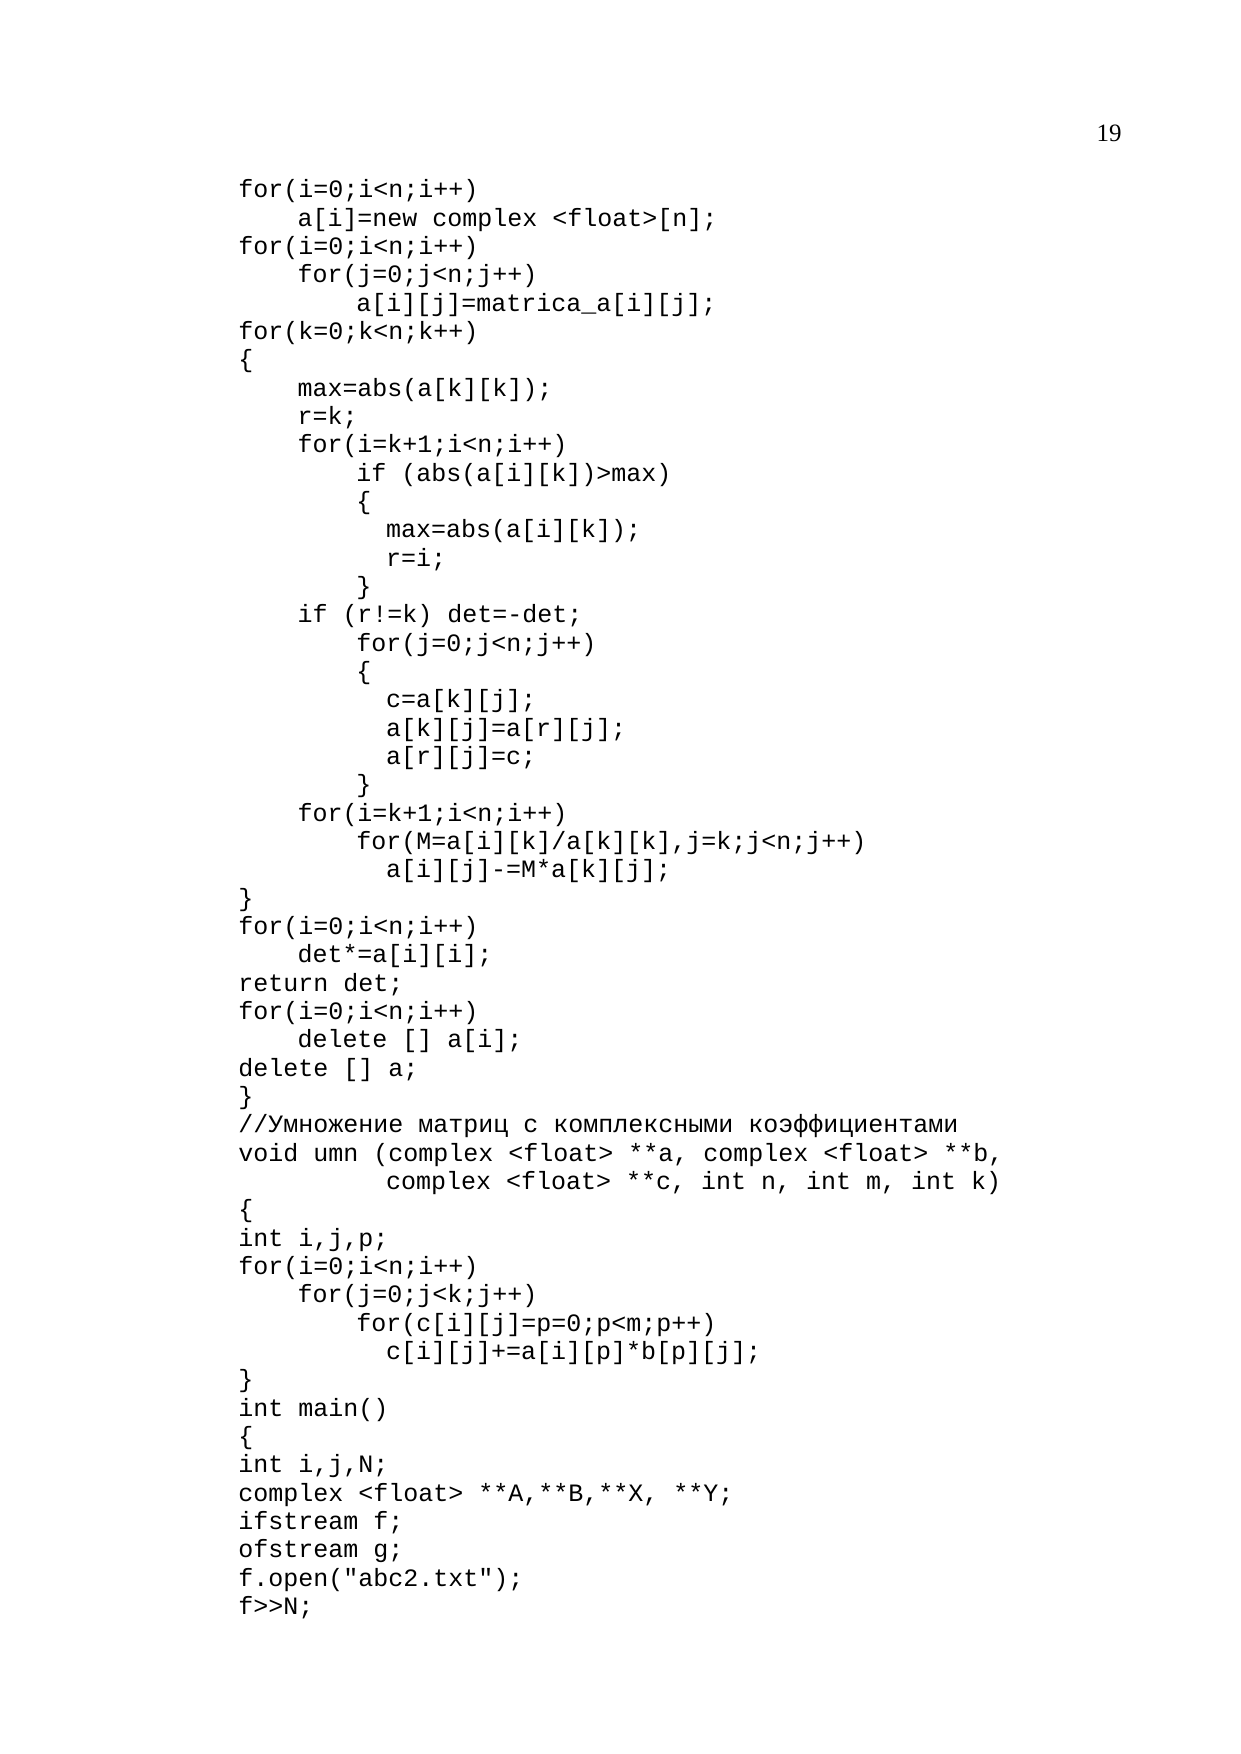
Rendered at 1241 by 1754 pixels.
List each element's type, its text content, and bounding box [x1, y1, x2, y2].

text r=i; [238, 545, 1121, 574]
text delete [] a[i]; [238, 1027, 1121, 1055]
text } [238, 885, 1121, 914]
text f.open("abc2.txt"); [238, 1565, 1121, 1594]
text for(j=0;j<n;j++) [238, 262, 1121, 290]
text a[r][j]=c; [238, 744, 1121, 772]
text { [238, 659, 1121, 687]
text for(i=0;i<n;i++) [238, 177, 1121, 205]
text if (r!=k) det=-det; [238, 602, 1121, 630]
text for(i=0;i<n;i++) [238, 1254, 1121, 1282]
text c=a[k][j]; [238, 687, 1121, 715]
text for(i=k+1;i<n;i++) [238, 800, 1121, 829]
text return det; [238, 970, 1121, 999]
text f>>N; [238, 1594, 1121, 1622]
text complex <float> **A,**B,**X, **Y; [238, 1480, 1121, 1509]
text a[i][j]=matrica_a[i][j]; [238, 290, 1121, 319]
text { [238, 1197, 1121, 1225]
text r=k; [238, 404, 1121, 432]
text complex <float> **c, int n, int m, int k) [238, 1169, 1121, 1197]
text int main() [238, 1395, 1121, 1424]
text for(i=0;i<n;i++) [238, 234, 1121, 262]
text for(j=0;j<k;j++) [238, 1282, 1121, 1310]
text int i,j,N; [238, 1452, 1121, 1480]
text for(i=k+1;i<n;i++) [238, 432, 1121, 460]
text for(i=0;i<n;i++) [238, 999, 1121, 1027]
text a[k][j]=a[r][j]; [238, 715, 1121, 744]
text for(j=0;j<n;j++) [238, 630, 1121, 659]
text void umn (complex <float> **a, complex <float> **b, [238, 1140, 1121, 1169]
text ofstream g; [238, 1537, 1121, 1565]
text } [238, 1084, 1121, 1112]
text //Умножение матриц с комплексными коэффициентами [238, 1112, 1121, 1140]
text for(k=0;k<n;k++) [238, 319, 1121, 347]
text c[i][j]+=a[i][p]*b[p][j]; [238, 1339, 1121, 1367]
text max=abs(a[k][k]); [238, 375, 1121, 404]
text int i,j,p; [238, 1225, 1121, 1254]
text for(c[i][j]=p=0;p<m;p++) [238, 1310, 1121, 1339]
text { [238, 1424, 1121, 1452]
text a[i]=new complex <float>[n]; [238, 205, 1121, 234]
text for(i=0;i<n;i++) [238, 914, 1121, 942]
text if (abs(a[i][k])>max) [238, 460, 1121, 489]
text delete [] a; [238, 1055, 1121, 1084]
text } [238, 1367, 1121, 1395]
text a[i][j]-=M*a[k][j]; [238, 857, 1121, 885]
text max=abs(a[i][k]); [238, 517, 1121, 545]
text } [238, 574, 1121, 602]
text } [238, 772, 1121, 800]
text for(M=a[i][k]/a[k][k],j=k;j<n;j++) [238, 829, 1121, 857]
text { [238, 347, 1121, 375]
text { [238, 489, 1121, 517]
text det*=a[i][i]; [238, 942, 1121, 970]
text ifstream f; [238, 1509, 1121, 1537]
